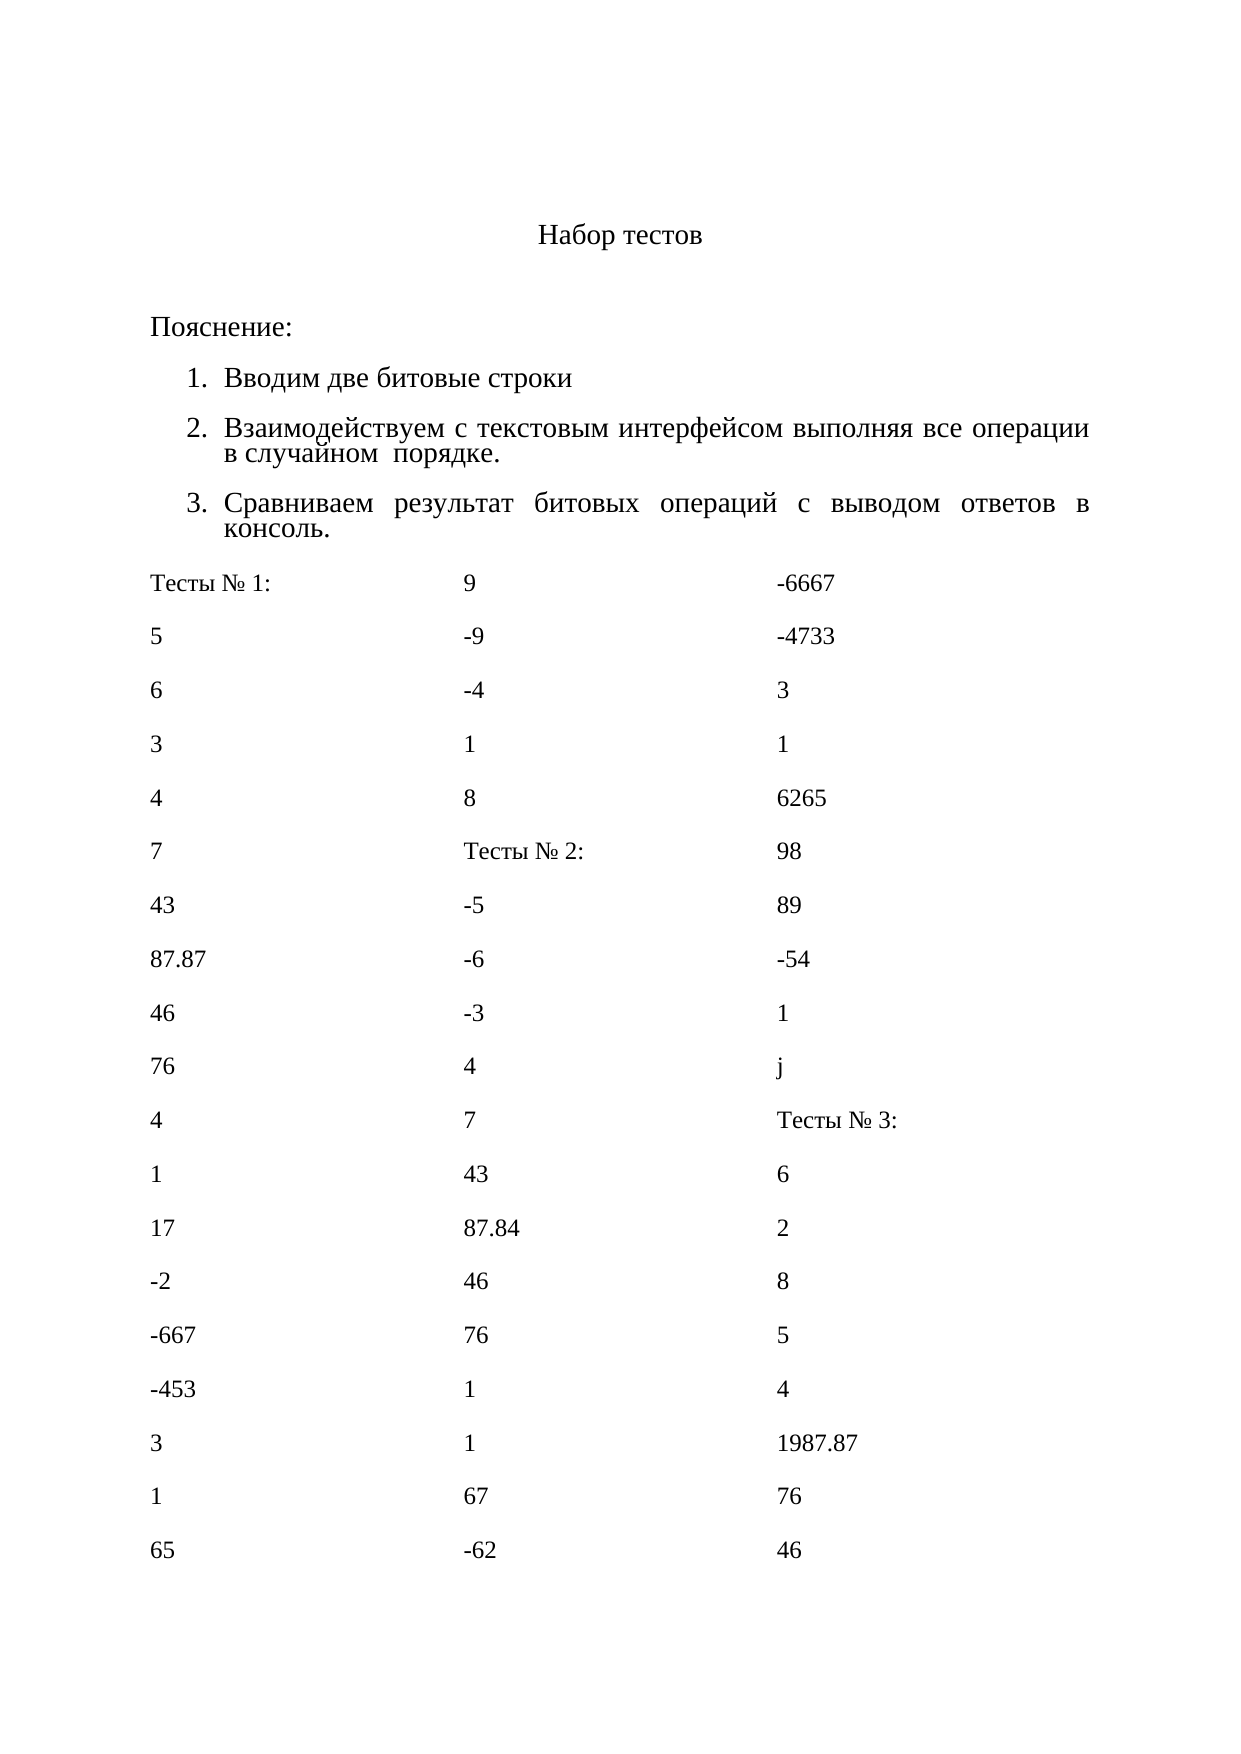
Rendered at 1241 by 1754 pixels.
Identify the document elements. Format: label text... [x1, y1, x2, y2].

text 2 [777, 1213, 1090, 1241]
text -2 [150, 1266, 463, 1295]
text 46 [150, 998, 463, 1026]
text 4 [463, 1051, 777, 1080]
list Сравниваем результат битовых операций с выводом ответов в консоль. [186, 493, 1090, 543]
list Вводим две битовые строки [186, 368, 1090, 393]
text -62 [463, 1535, 777, 1564]
text -453 [150, 1374, 463, 1403]
text 1 [150, 1159, 463, 1188]
text 46 [463, 1266, 777, 1295]
text 76 [150, 1051, 463, 1080]
text 1 [463, 729, 777, 758]
text 76 [463, 1320, 777, 1349]
text Набор тестов [150, 217, 1090, 251]
text 43 [150, 890, 463, 919]
text 89 [777, 890, 1090, 919]
text -6667 [777, 568, 1090, 596]
text -4733 [777, 621, 1090, 650]
text 6 [150, 675, 463, 704]
text 8 [777, 1266, 1090, 1295]
text 17 [150, 1213, 463, 1241]
text Пояснение: [150, 309, 1090, 343]
text 1987.87 [777, 1428, 1090, 1456]
text 1 [150, 1481, 463, 1510]
text 5 [150, 621, 463, 650]
text Тесты № 3: [777, 1105, 1090, 1134]
text 98 [777, 836, 1090, 865]
text 4 [777, 1374, 1090, 1403]
list Взаимодействуем с текстовым интерфейсом выполняя все операции в случайном порядке. [186, 418, 1090, 468]
text 1 [463, 1428, 777, 1456]
text -4 [463, 675, 777, 704]
text 3 [150, 729, 463, 758]
text 43 [463, 1159, 777, 1188]
text -5 [463, 890, 777, 919]
text -3 [463, 998, 777, 1026]
text 6 [777, 1159, 1090, 1188]
text 1 [463, 1374, 777, 1403]
text 9 [463, 568, 777, 596]
text 87.87 [150, 944, 463, 973]
text Тесты № 1: [150, 568, 463, 596]
text -54 [777, 944, 1090, 973]
text 8 [463, 783, 777, 811]
text 5 [777, 1320, 1090, 1349]
text 6265 [777, 783, 1090, 811]
text 4 [150, 783, 463, 811]
text Тесты № 2: [463, 836, 777, 865]
text 76 [777, 1481, 1090, 1510]
text 1 [777, 998, 1090, 1026]
text -9 [463, 621, 777, 650]
text 4 [150, 1105, 463, 1134]
text -6 [463, 944, 777, 973]
text 7 [150, 836, 463, 865]
text j [777, 1051, 1090, 1080]
text 1 [777, 729, 1090, 758]
text 7 [463, 1105, 777, 1134]
text 65 [150, 1535, 463, 1564]
text 87.84 [463, 1213, 777, 1241]
text 3 [150, 1428, 463, 1456]
text 3 [777, 675, 1090, 704]
text 67 [463, 1481, 777, 1510]
text -667 [150, 1320, 463, 1349]
text 46 [777, 1535, 1090, 1564]
